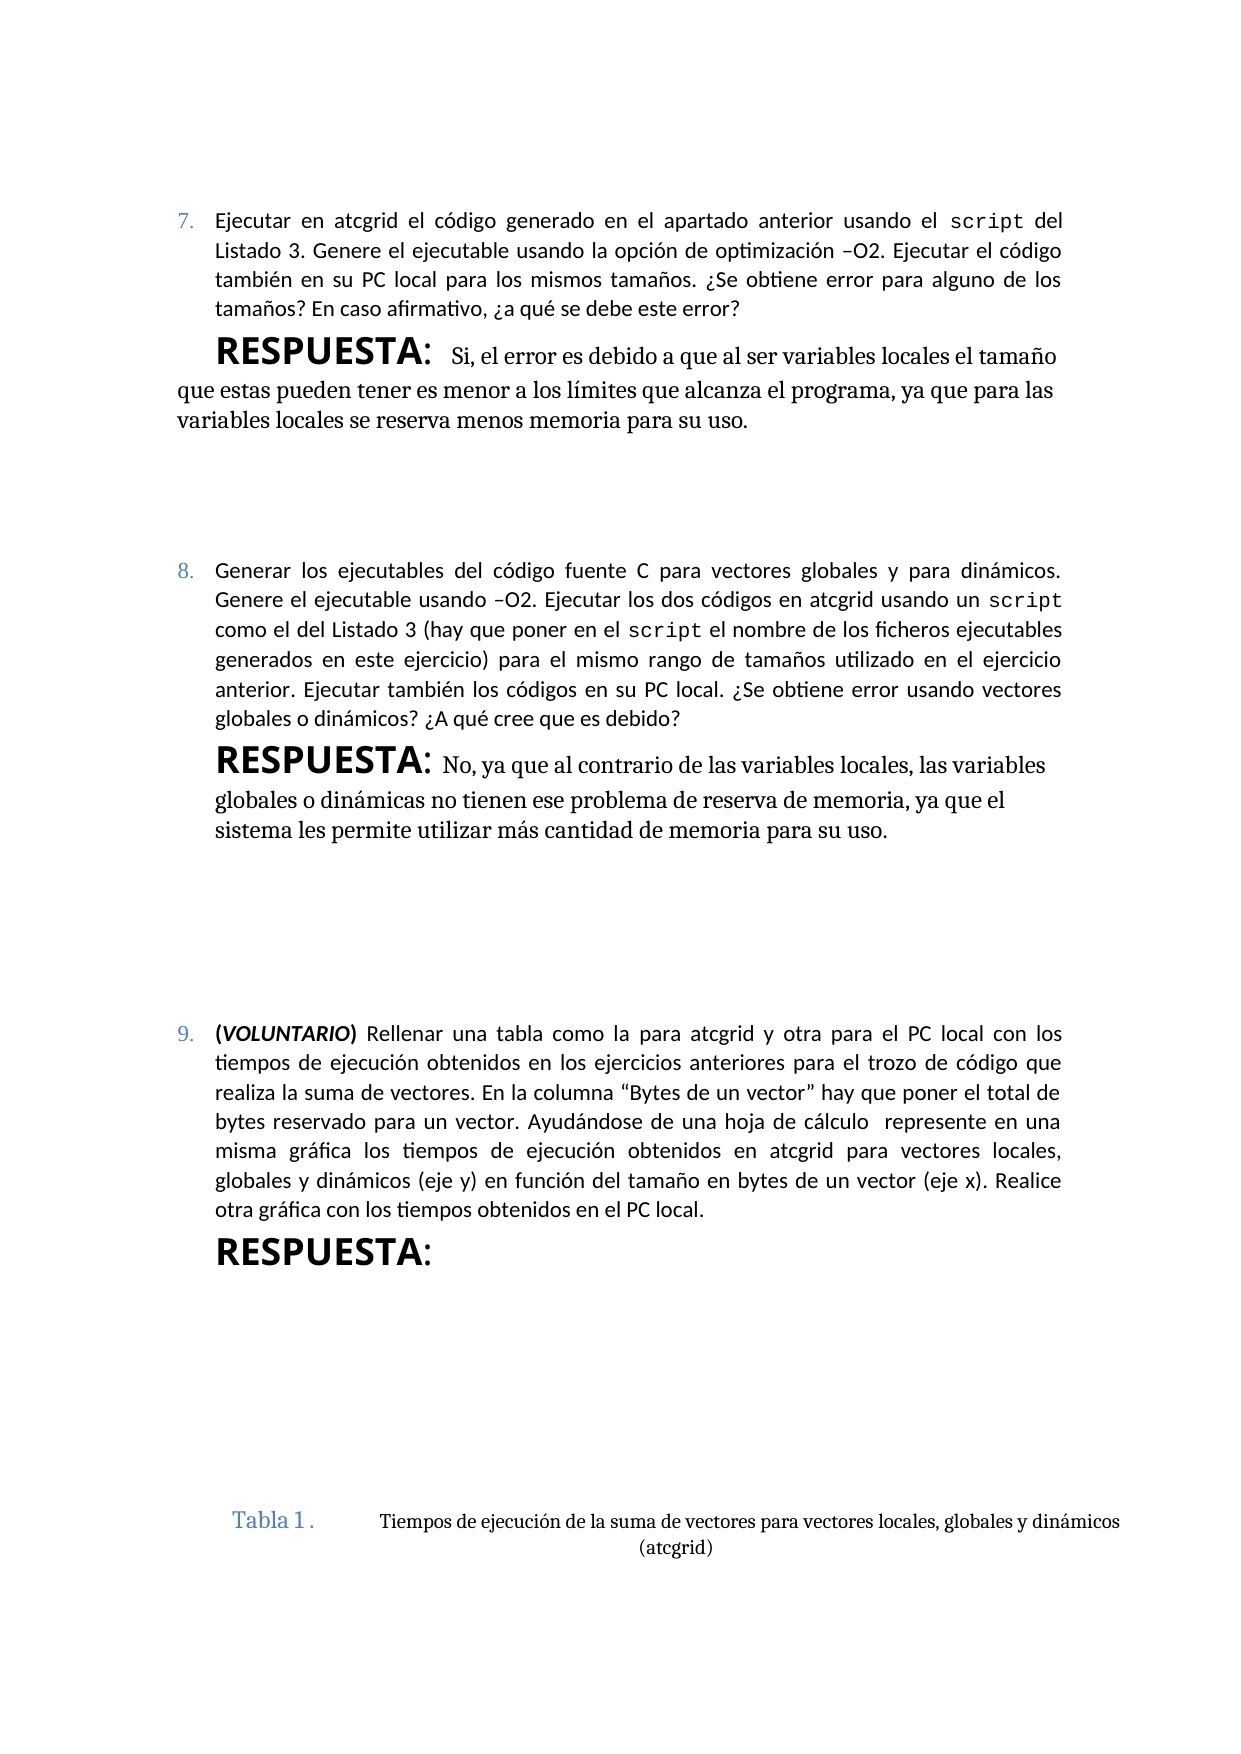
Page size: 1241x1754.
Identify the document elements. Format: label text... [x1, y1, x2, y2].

table_header Tiempos de ejecución de la suma de vectores para vectores locales, globales y dinámicos (atcgrid) [203, 1481, 1148, 1560]
text RESPUESTA: No, ya que al contrario de las variables locales, las variables globales o dinámicas no tienen ese problema de reserva de memoria, ya que el sistema les permite utilizar más cantidad de memoria para su uso. [215, 733, 1063, 845]
list Ejecutar en atcgrid el código generado en el apartado anterior usando el script del Listado 3. Genere el ejecutable usando la opción de optimización –O2. Ejecutar el código también en su PC local para los mismos tamaños. ¿Se obtiene error para alguno de los tamaños? En caso afirmativo, ¿a qué se debe este error? [177, 206, 1063, 323]
text RESPUESTA: [215, 1225, 1063, 1276]
list Generar los ejecutables del código fuente C para vectores globales y para dinámicos. Genere el ejecutable usando –O2. Ejecutar los dos códigos en atcgrid usando un script como el del Listado 3 (hay que poner en el script el nombre de los ficheros ejecutables generados en este ejercicio) para el mismo rango de tamaños utilizado en el ejercicio anterior. Ejecutar también los códigos en su PC local. ¿Se obtiene error usando vectores globales o dinámicos? ¿A qué cree que es debido? [177, 556, 1063, 732]
list (VOLUNTARIO) Rellenar una tabla como la para atcgrid y otra para el PC local con los tiempos de ejecución obtenidos en los ejercicios anteriores para el trozo de código que realiza la suma de vectores. En la columna “Bytes de un vector” hay que poner el total de bytes reservado para un vector. Ayudándose de una hoja de cálculo represente en una misma gráfica los tiempos de ejecución obtenidos en atcgrid para vectores locales, globales y dinámicos (eje y) en función del tamaño en bytes de un vector (eje x). Realice otra gráfica con los tiempos obtenidos en el PC local. [177, 1019, 1063, 1223]
text RESPUESTA: Si, el error es debido a que al ser variables locales el tamaño que estas pueden tener es menor a los límites que alcanza el programa, ya que para las variables locales se reserva menos memoria para su uso. [177, 324, 1063, 435]
